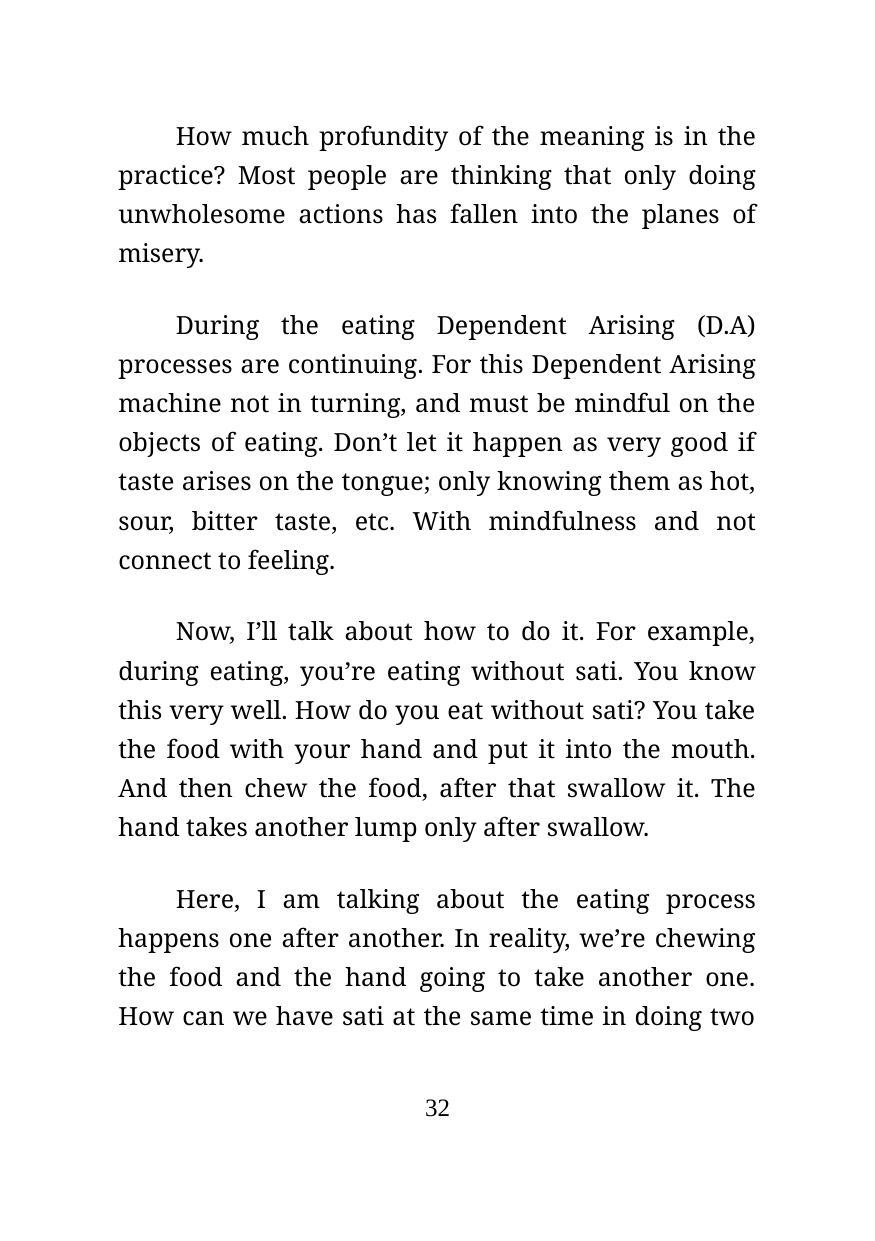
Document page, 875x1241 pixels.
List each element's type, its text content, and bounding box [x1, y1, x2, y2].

text How much profundity of the meaning is in the practice? Most people are thinking that only doing unwholesome actions has fallen into the planes of misery. [118, 118, 756, 270]
text Here, I am talking about the eating process happens one after another. In reality, we’re chewing the food and the hand going to take another one. How can we have sati at the same time in doing two [118, 881, 756, 1033]
text During the eating Dependent Arising (D.A) processes are continuing. For this Dependent Arising machine not in turning, and must be mindful on the objects of eating. Don’t let it happen as very good if taste arises on the tongue; only knowing them as hot, sour, bitter taste, etc. With mindfulness and not connect to feeling. [118, 307, 756, 576]
text Now, I’ll talk about how to do it. For example, during eating, you’re eating without sati. You know this very well. How do you eat without sati? You take the food with your hand and put it into the mouth. And then chew the food, after that swallow it. The hand takes another lump only after swallow. [118, 614, 756, 844]
